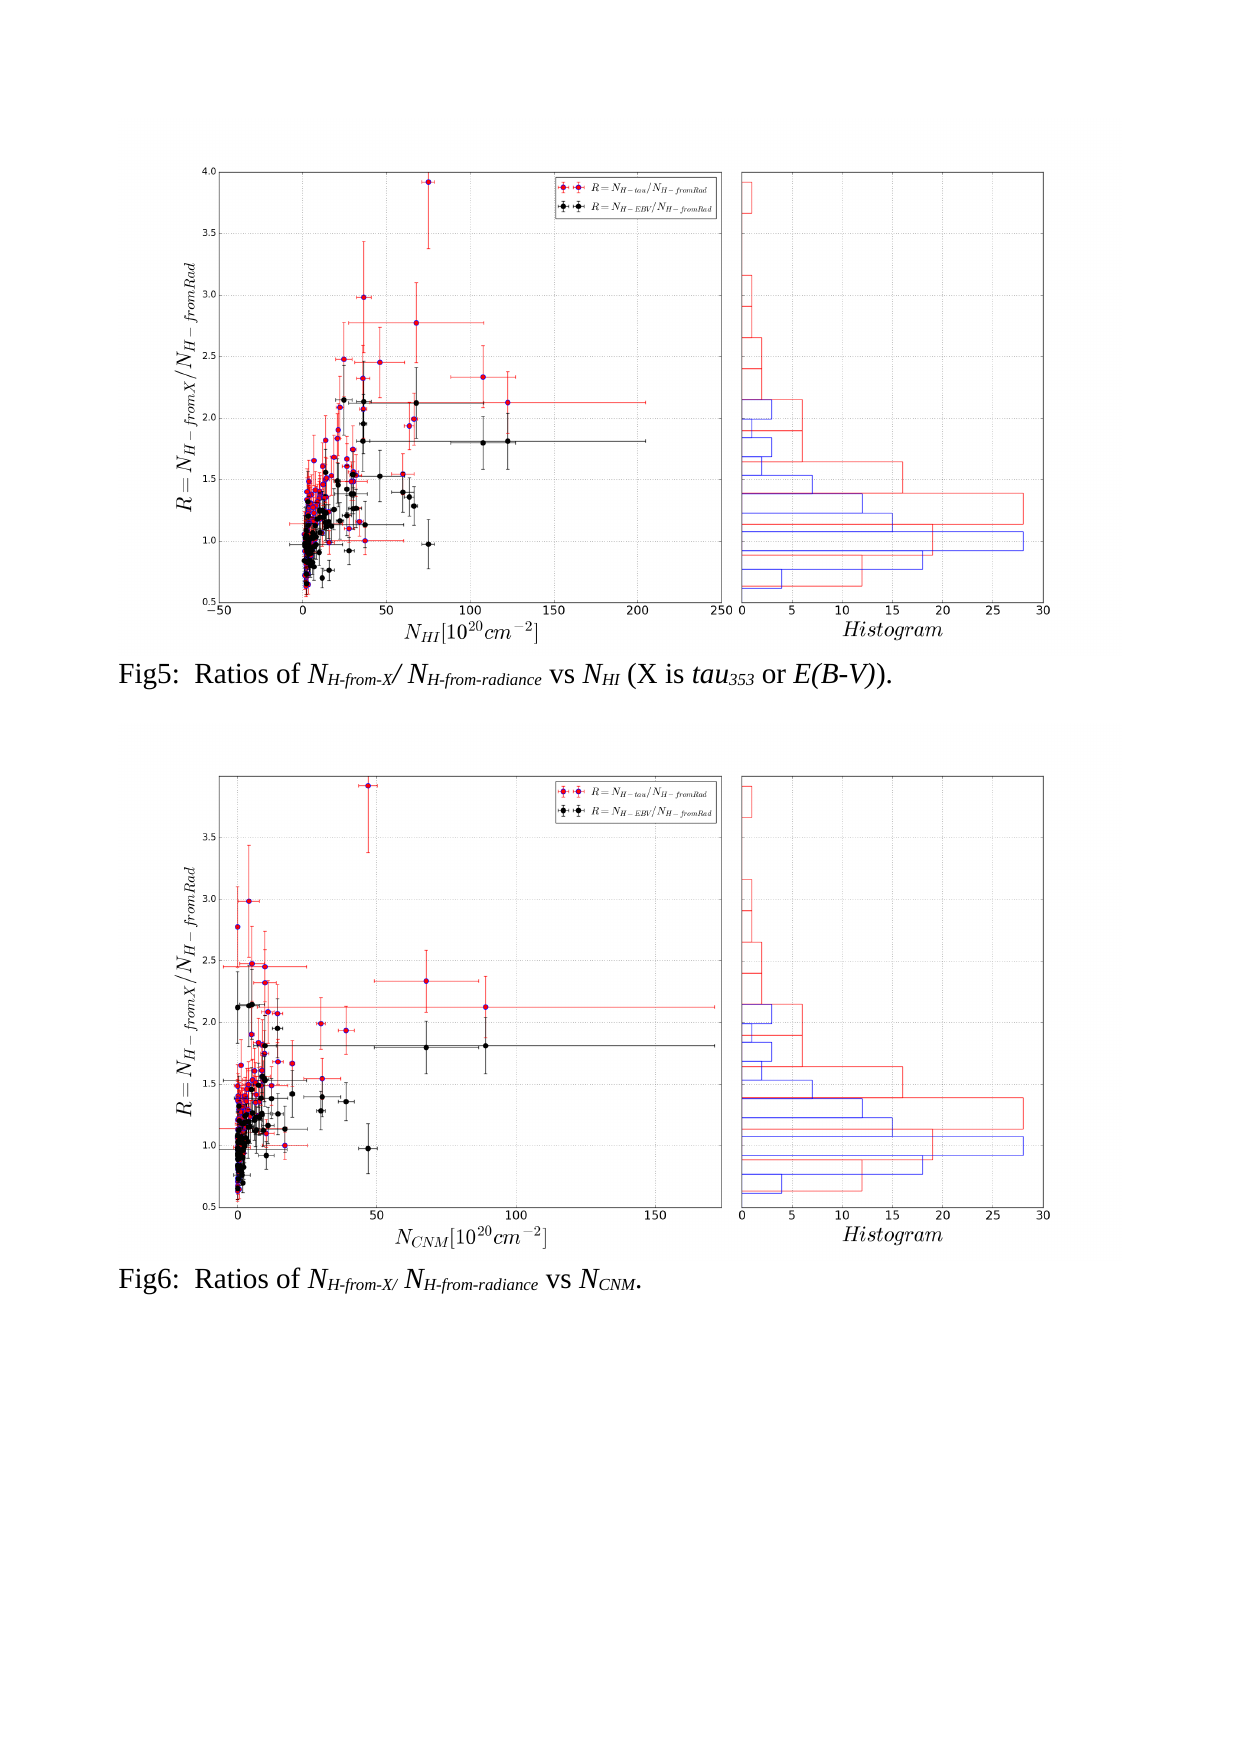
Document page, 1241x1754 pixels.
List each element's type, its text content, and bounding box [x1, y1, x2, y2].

text Fig6: Ratios of NH-from-X/ NH-from-radiance vs NCNM. [118, 1261, 1122, 1294]
text Fig5: Ratios of NH-from-X/ NH-from-radiance vs NHI (X is tau353 or E(B-V)). [118, 656, 1122, 689]
picture [118, 118, 1123, 656]
picture [118, 723, 1123, 1261]
